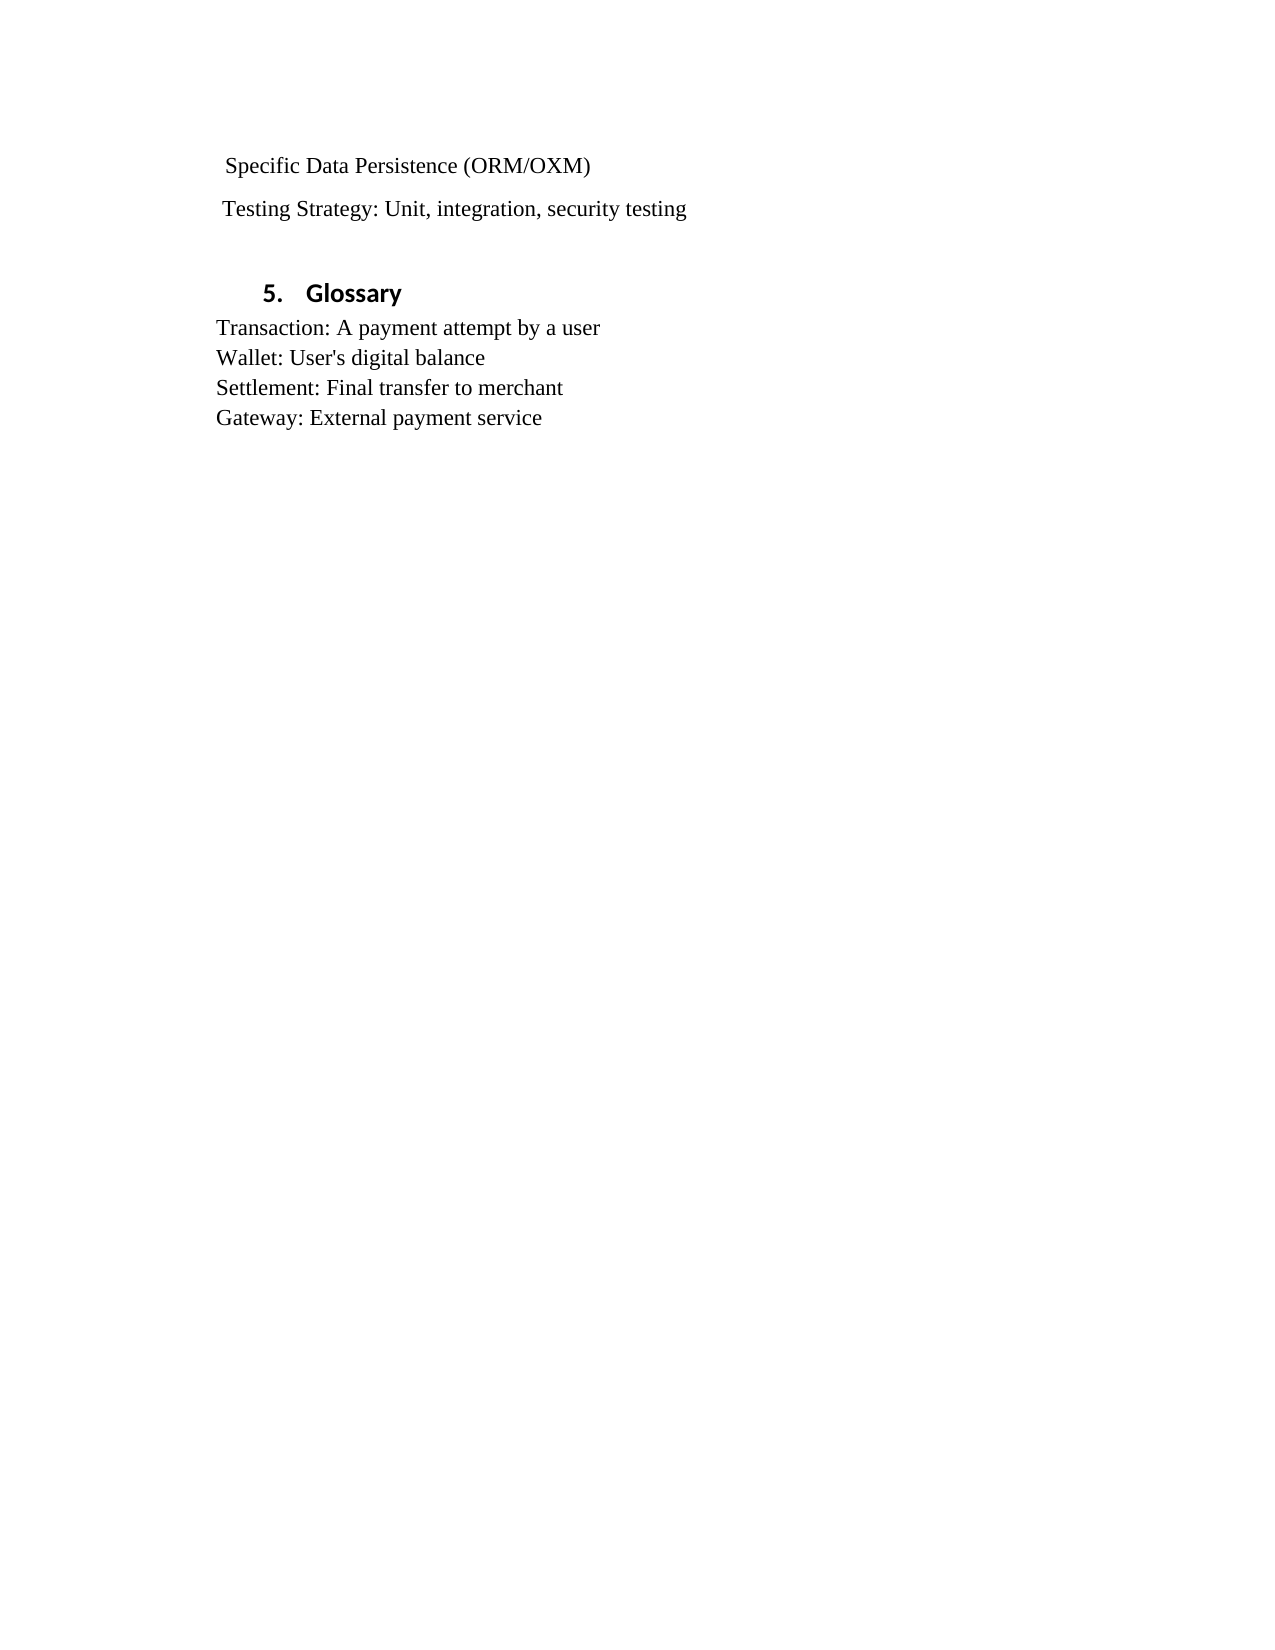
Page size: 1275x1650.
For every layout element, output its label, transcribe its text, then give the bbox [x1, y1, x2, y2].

subtitle Glossary [262, 276, 1087, 309]
text Testing Strategy: Unit, integration, security testing [187, 196, 1087, 222]
text Specific Data Persistence (ORM/OXM) [187, 150, 1087, 179]
text Transaction: A payment attempt by a user Wallet: User's digital balance Settlement: Final transfer to merchant Gateway: External payment service [187, 314, 1087, 461]
